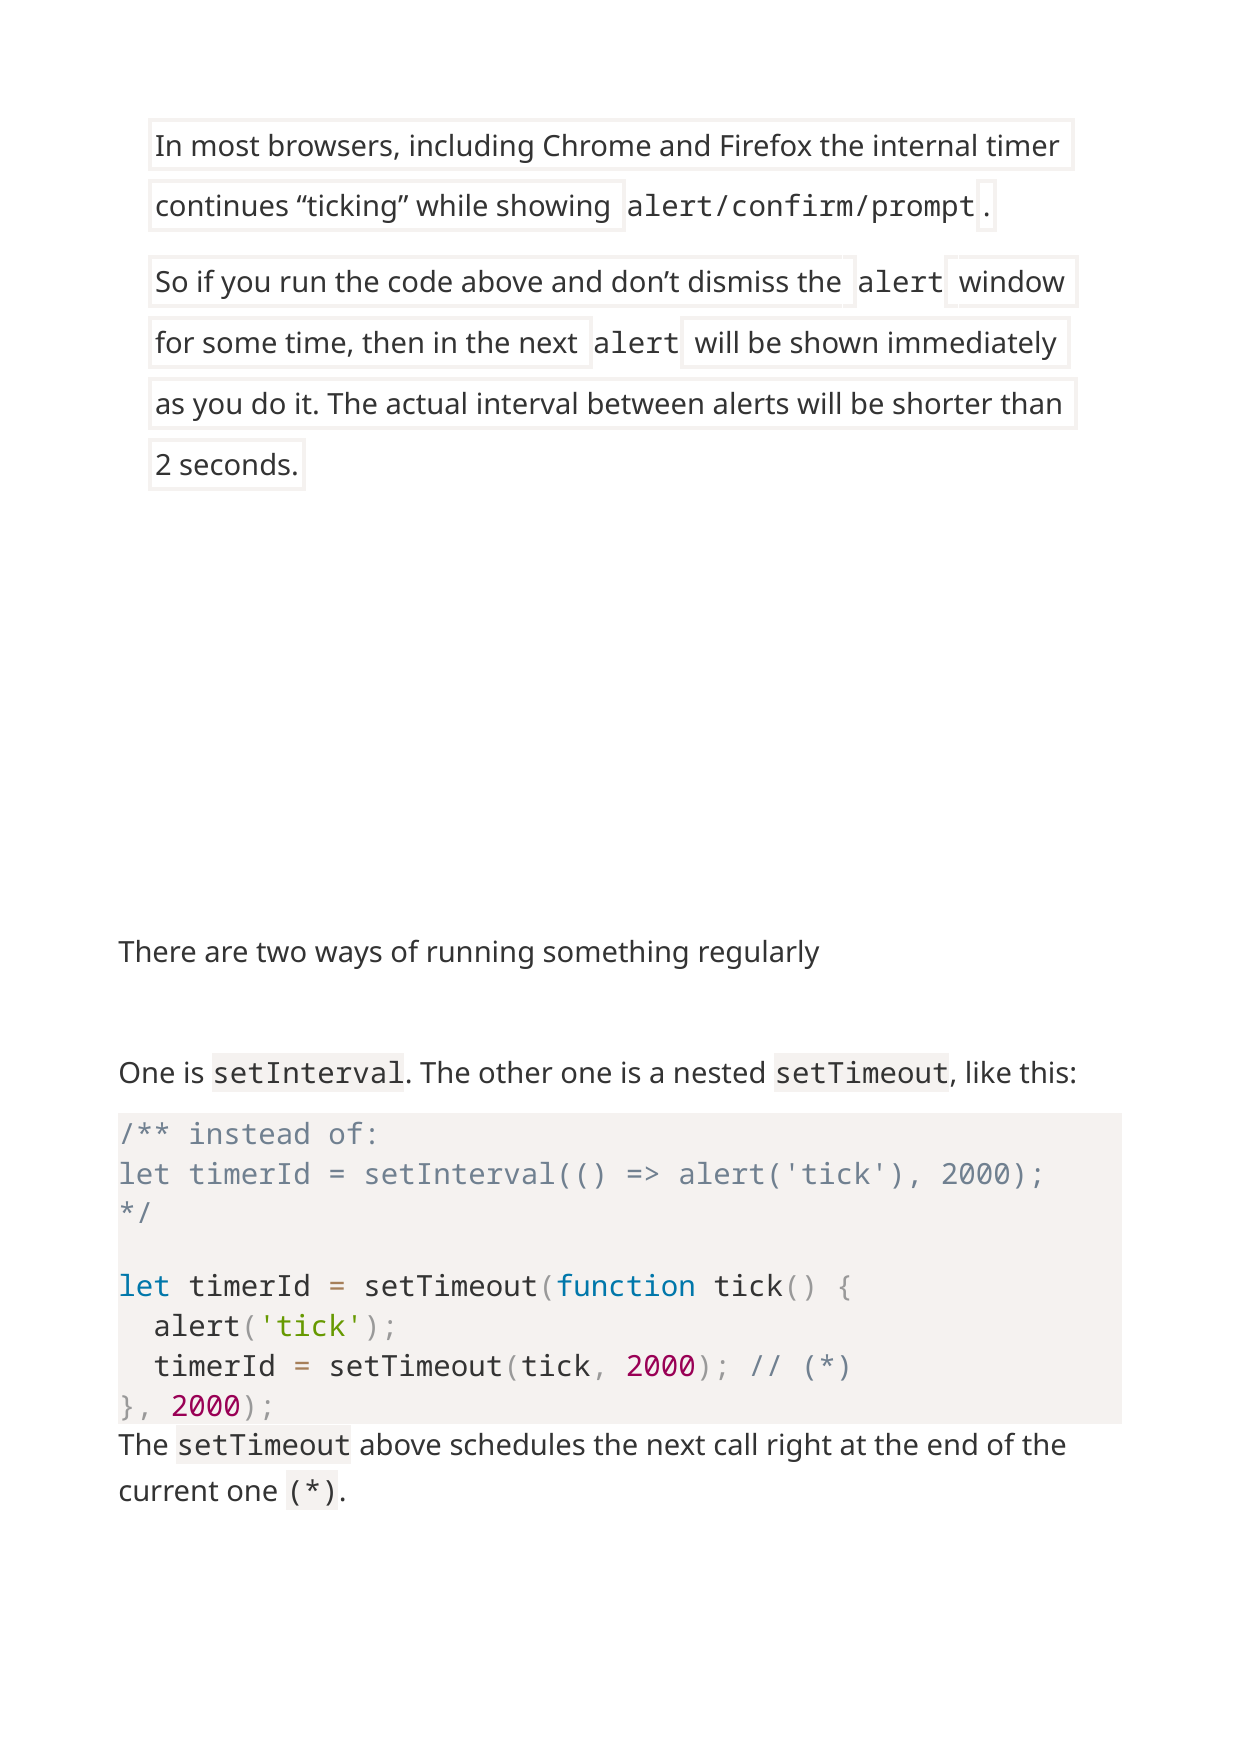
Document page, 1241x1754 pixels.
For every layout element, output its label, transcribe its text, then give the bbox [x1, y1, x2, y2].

text let timerId = setInterval(() => alert('tick'), 2000); [118, 1153, 1122, 1193]
text So if you run the code above and don’t dismiss the alert window for some time, then in the next alert will be shown immediately as you do it. The actual interval between alerts will be shorter than 2 seconds. [148, 255, 1092, 491]
text There are two ways of running something regularly [118, 931, 1122, 971]
text let timerId = setTimeout(function tick() { [118, 1265, 1122, 1305]
text */ [118, 1193, 1122, 1232]
text alert('tick'); [118, 1305, 1122, 1345]
text }, 2000); [118, 1385, 1122, 1424]
text timerId = setTimeout(tick, 2000); // (*) [118, 1345, 1122, 1385]
text The setTimeout above schedules the next call right at the end of the current one (*). [118, 1424, 1122, 1510]
text /** instead of: [118, 1113, 1122, 1153]
text One is setInterval. The other one is a nested setTimeout, like this: [118, 1053, 1122, 1092]
text In most browsers, including Chrome and Firefox the internal timer continues “ticking” while showing alert/confirm/prompt. [148, 118, 1092, 232]
